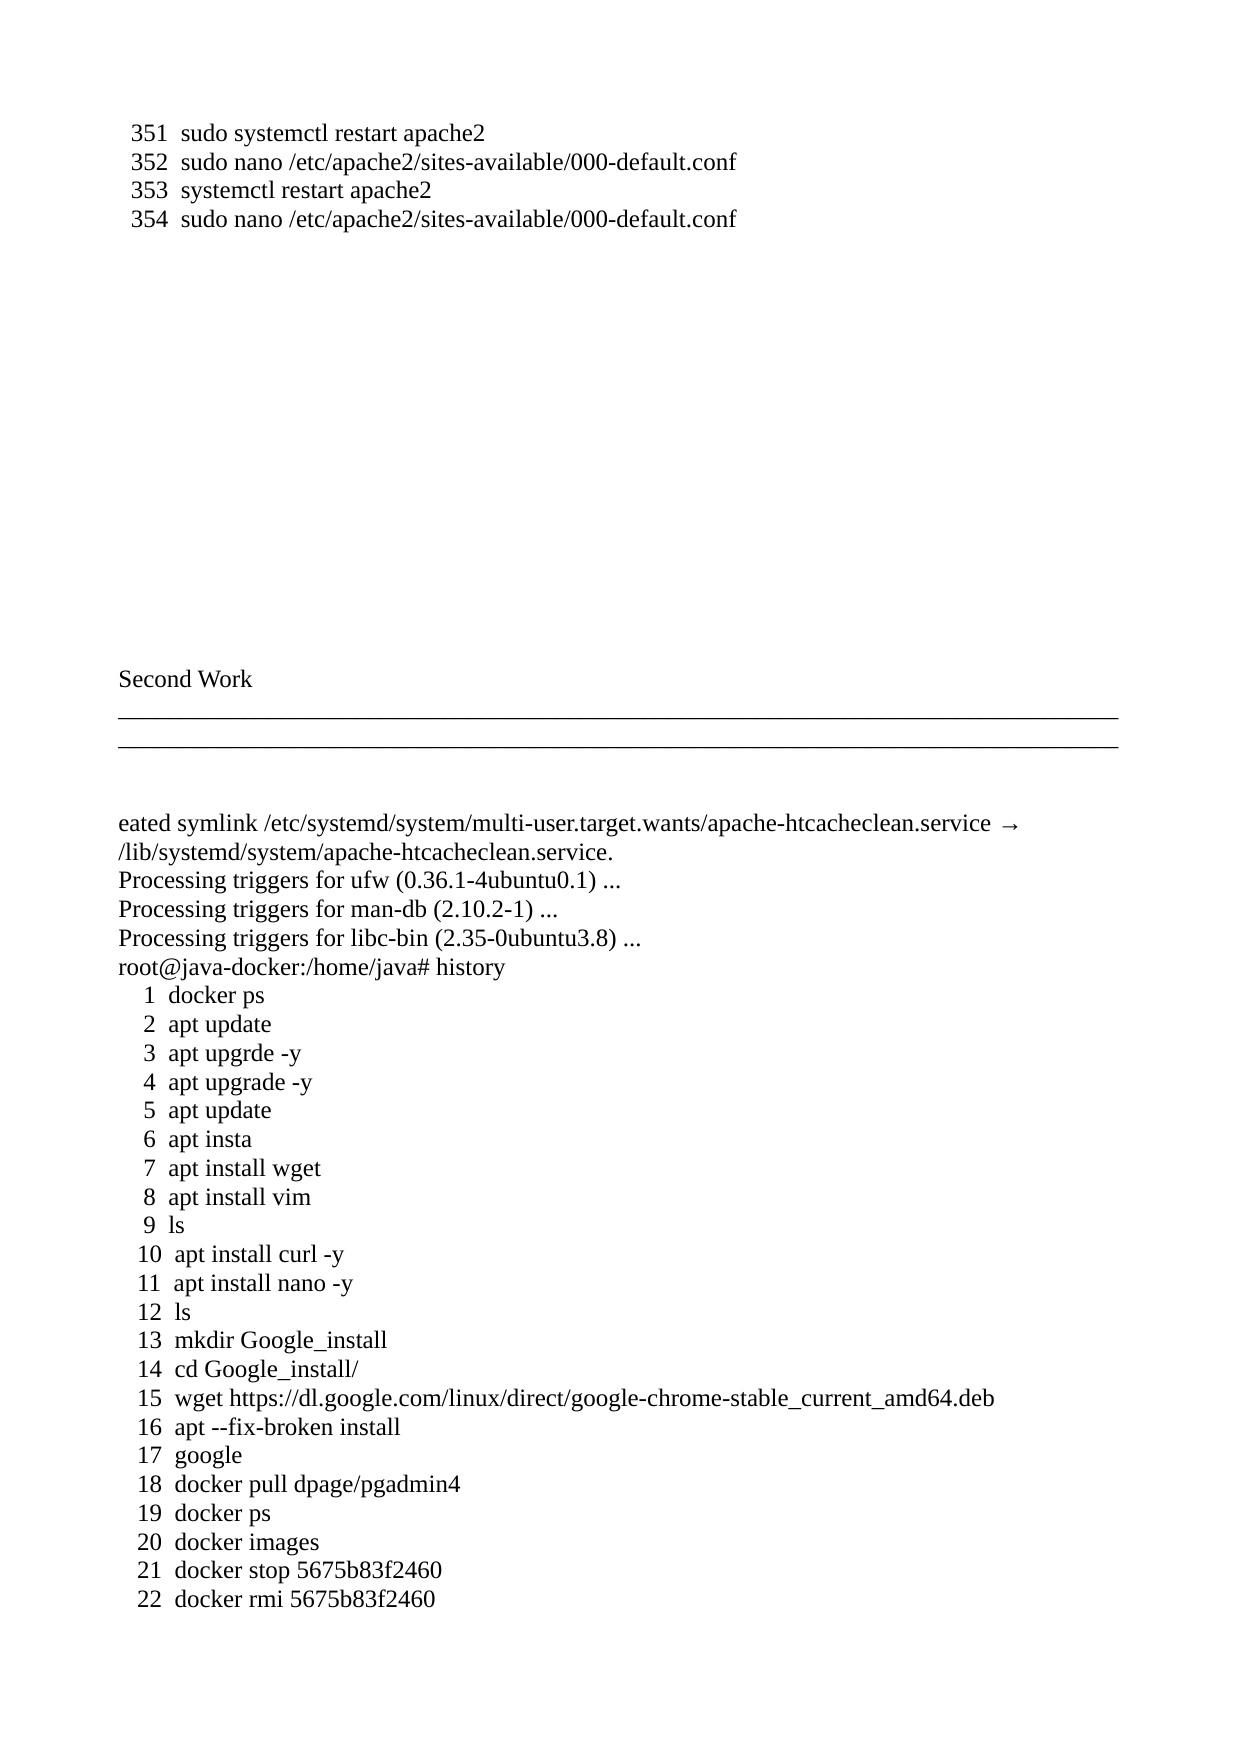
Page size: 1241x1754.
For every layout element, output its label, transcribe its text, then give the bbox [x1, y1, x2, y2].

text 15 wget https://dl.google.com/linux/direct/google-chrome-stable_current_amd64.deb [118, 1383, 1122, 1412]
text 7 apt install wget [118, 1153, 1122, 1182]
text 14 cd Google_install/ [118, 1354, 1122, 1383]
text 8 apt install vim [118, 1182, 1122, 1211]
text 2 apt update [118, 1009, 1122, 1038]
text 20 docker images [118, 1527, 1122, 1556]
text 354 sudo nano /etc/apache2/sites-available/000-default.conf [118, 204, 1122, 233]
text 6 apt insta [118, 1124, 1122, 1153]
text Second Work [118, 664, 1122, 693]
text 12 ls [118, 1297, 1122, 1326]
text 16 apt --fix-broken install [118, 1412, 1122, 1441]
text 11 apt install nano -y [118, 1268, 1122, 1297]
text 22 docker rmi 5675b83f2460 [118, 1584, 1122, 1613]
text Processing triggers for libc-bin (2.35-0ubuntu3.8) ... [118, 923, 1122, 952]
text Processing triggers for ufw (0.36.1-4ubuntu0.1) ... [118, 866, 1122, 894]
text 4 apt upgrade -y [118, 1067, 1122, 1096]
text eated symlink /etc/systemd/system/multi-user.target.wants/apache-htcacheclean.service → /lib/systemd/system/apache-htcacheclean.service. [118, 808, 1122, 866]
text 18 docker pull dpage/pgadmin4 [118, 1469, 1122, 1498]
text 9 ls [118, 1211, 1122, 1239]
text 13 mkdir Google_install [118, 1326, 1122, 1354]
text 1 docker ps [118, 981, 1122, 1009]
text 21 docker stop 5675b83f2460 [118, 1556, 1122, 1584]
text 5 apt update [118, 1096, 1122, 1124]
text 3 apt upgrde -y [118, 1038, 1122, 1067]
text 351 sudo systemctl restart apache2 [118, 118, 1122, 147]
text 17 google [118, 1441, 1122, 1469]
text 353 systemctl restart apache2 [118, 176, 1122, 204]
text 10 apt install curl -y [118, 1239, 1122, 1268]
text ________________________________________________________________________________________________________________________________________________________________ [118, 693, 1122, 751]
text 19 docker ps [118, 1498, 1122, 1527]
text Processing triggers for man-db (2.10.2-1) ... [118, 894, 1122, 923]
text root@java-docker:/home/java# history [118, 952, 1122, 981]
text 352 sudo nano /etc/apache2/sites-available/000-default.conf [118, 147, 1122, 176]
